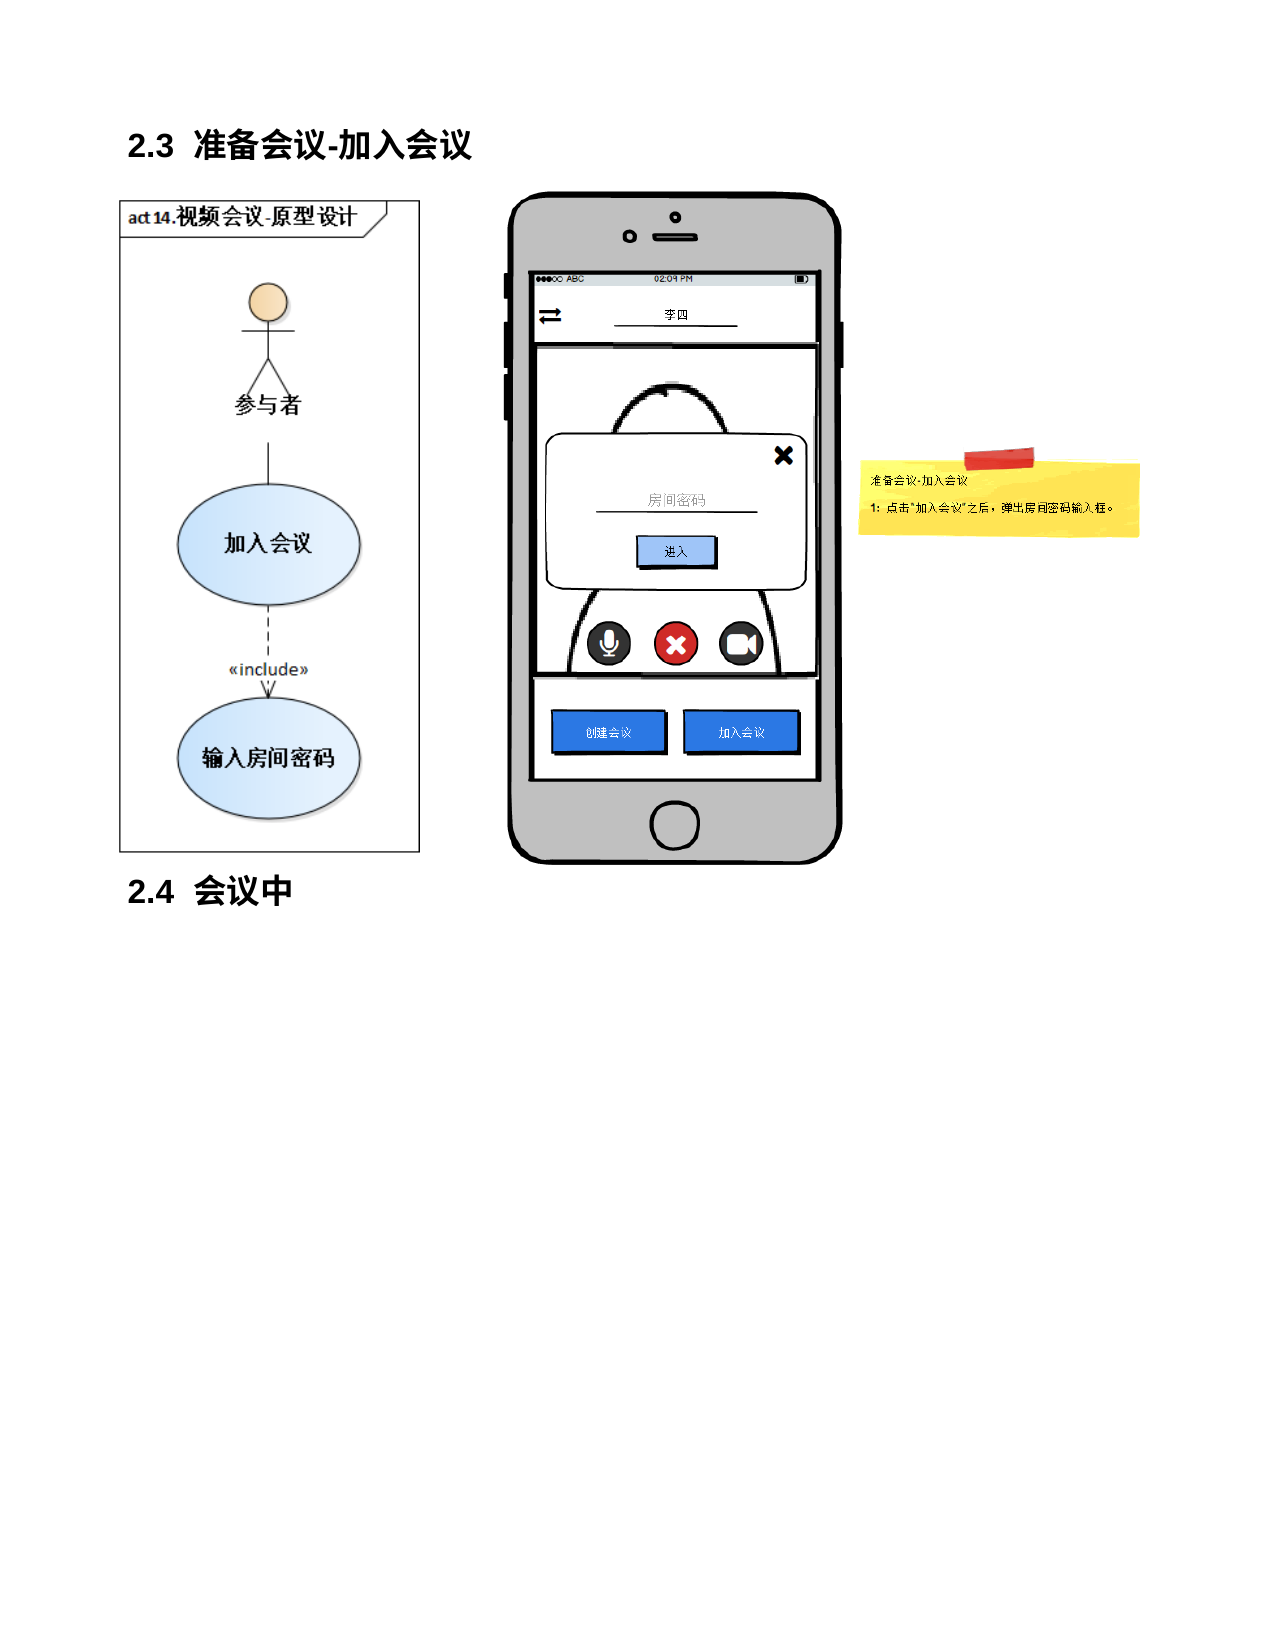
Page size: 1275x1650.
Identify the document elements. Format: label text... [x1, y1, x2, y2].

subtitle 会议中 [118, 200, 1157, 913]
subtitle 准备会议-加入会议 [118, 118, 1157, 167]
picture [503, 191, 1140, 865]
picture [118, 200, 420, 854]
